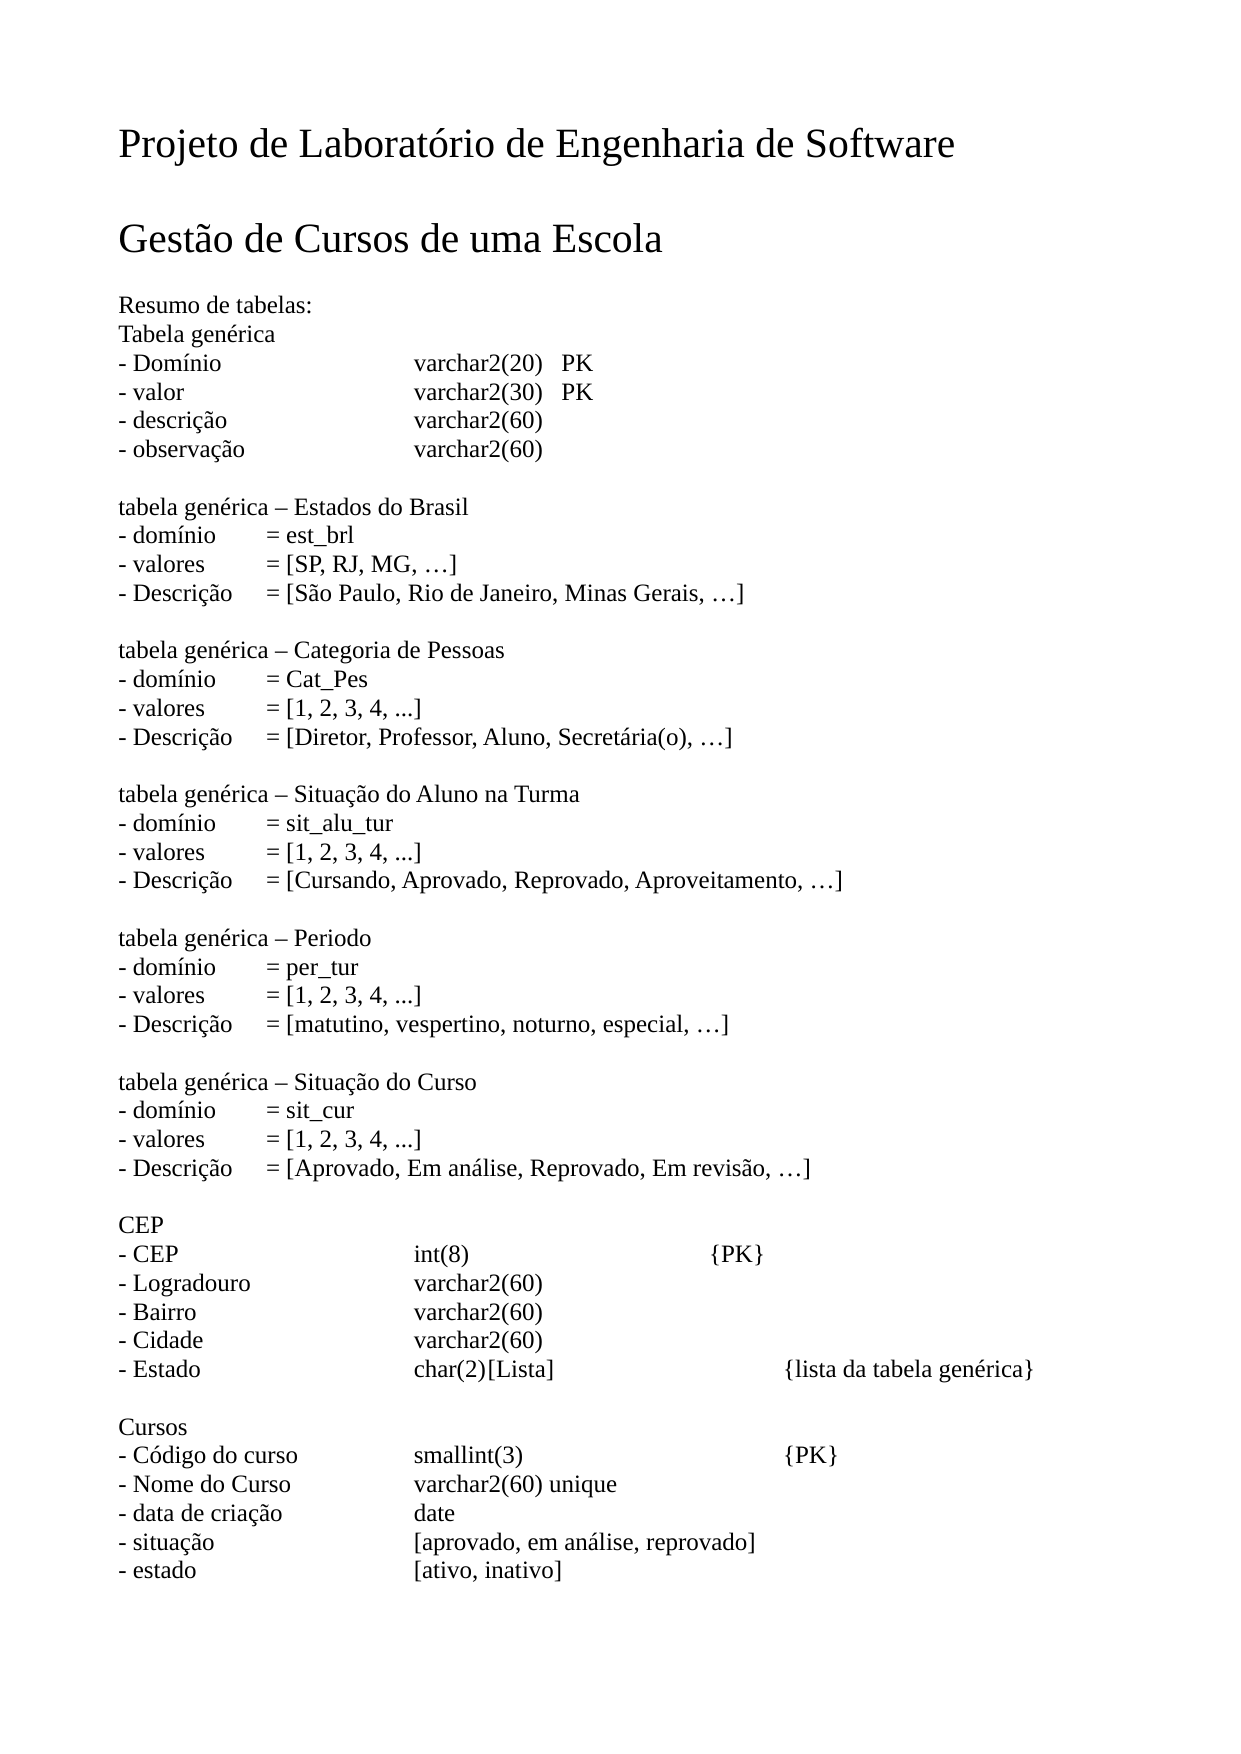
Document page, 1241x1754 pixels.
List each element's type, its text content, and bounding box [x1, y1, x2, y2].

text tabela genérica – Estados do Brasil [118, 492, 1122, 521]
text - Descrição = [matutino, vespertino, noturno, especial, …] [118, 1009, 1122, 1038]
text Gestão de Cursos de uma Escola [118, 214, 1122, 262]
text tabela genérica – Categoria de Pessoas [118, 636, 1122, 664]
text - descrição varchar2(60) [118, 406, 1122, 434]
text - domínio = per_tur [118, 952, 1122, 981]
text - valor varchar2(30) PK [118, 377, 1122, 406]
text - Cidade varchar2(60) [118, 1326, 1122, 1354]
text Resumo de tabelas: [118, 291, 1122, 319]
text tabela genérica – Situação do Aluno na Turma [118, 779, 1122, 808]
text - valores = [SP, RJ, MG, …] [118, 549, 1122, 578]
text - observação varchar2(60) [118, 434, 1122, 463]
text - valores = [1, 2, 3, 4, ...] [118, 693, 1122, 722]
text tabela genérica – Situação do Curso [118, 1067, 1122, 1096]
text - CEP int(8) {PK} [118, 1239, 1122, 1268]
text - Logradouro varchar2(60) [118, 1268, 1122, 1297]
text - Descrição = [Cursando, Aprovado, Reprovado, Aproveitamento, …] [118, 866, 1122, 894]
text - Código do curso smallint(3) {PK} [118, 1441, 1122, 1469]
text - estado [ativo, inativo] [118, 1556, 1122, 1584]
text - Domínio varchar2(20) PK [118, 348, 1122, 377]
text Projeto de Laboratório de Engenharia de Software [118, 118, 1122, 166]
text - domínio = sit_alu_tur [118, 808, 1122, 837]
text Tabela genérica [118, 319, 1122, 348]
text - Descrição = [Aprovado, Em análise, Reprovado, Em revisão, …] [118, 1153, 1122, 1182]
text - valores = [1, 2, 3, 4, ...] [118, 837, 1122, 866]
text - Descrição = [São Paulo, Rio de Janeiro, Minas Gerais, …] [118, 578, 1122, 607]
text - valores = [1, 2, 3, 4, ...] [118, 1124, 1122, 1153]
text - valores = [1, 2, 3, 4, ...] [118, 981, 1122, 1009]
text - domínio = est_brl [118, 521, 1122, 549]
text - situação [aprovado, em análise, reprovado] [118, 1527, 1122, 1556]
text Cursos [118, 1412, 1122, 1441]
text tabela genérica – Periodo [118, 923, 1122, 952]
text - Estado char(2) [Lista] {lista da tabela genérica} [118, 1354, 1122, 1383]
text - domínio = sit_cur [118, 1096, 1122, 1124]
text - data de criação date [118, 1498, 1122, 1527]
text - Nome do Curso varchar2(60) unique [118, 1469, 1122, 1498]
text - Descrição = [Diretor, Professor, Aluno, Secretária(o), …] [118, 722, 1122, 751]
text CEP [118, 1211, 1122, 1239]
text - Bairro varchar2(60) [118, 1297, 1122, 1326]
text - domínio = Cat_Pes [118, 664, 1122, 693]
